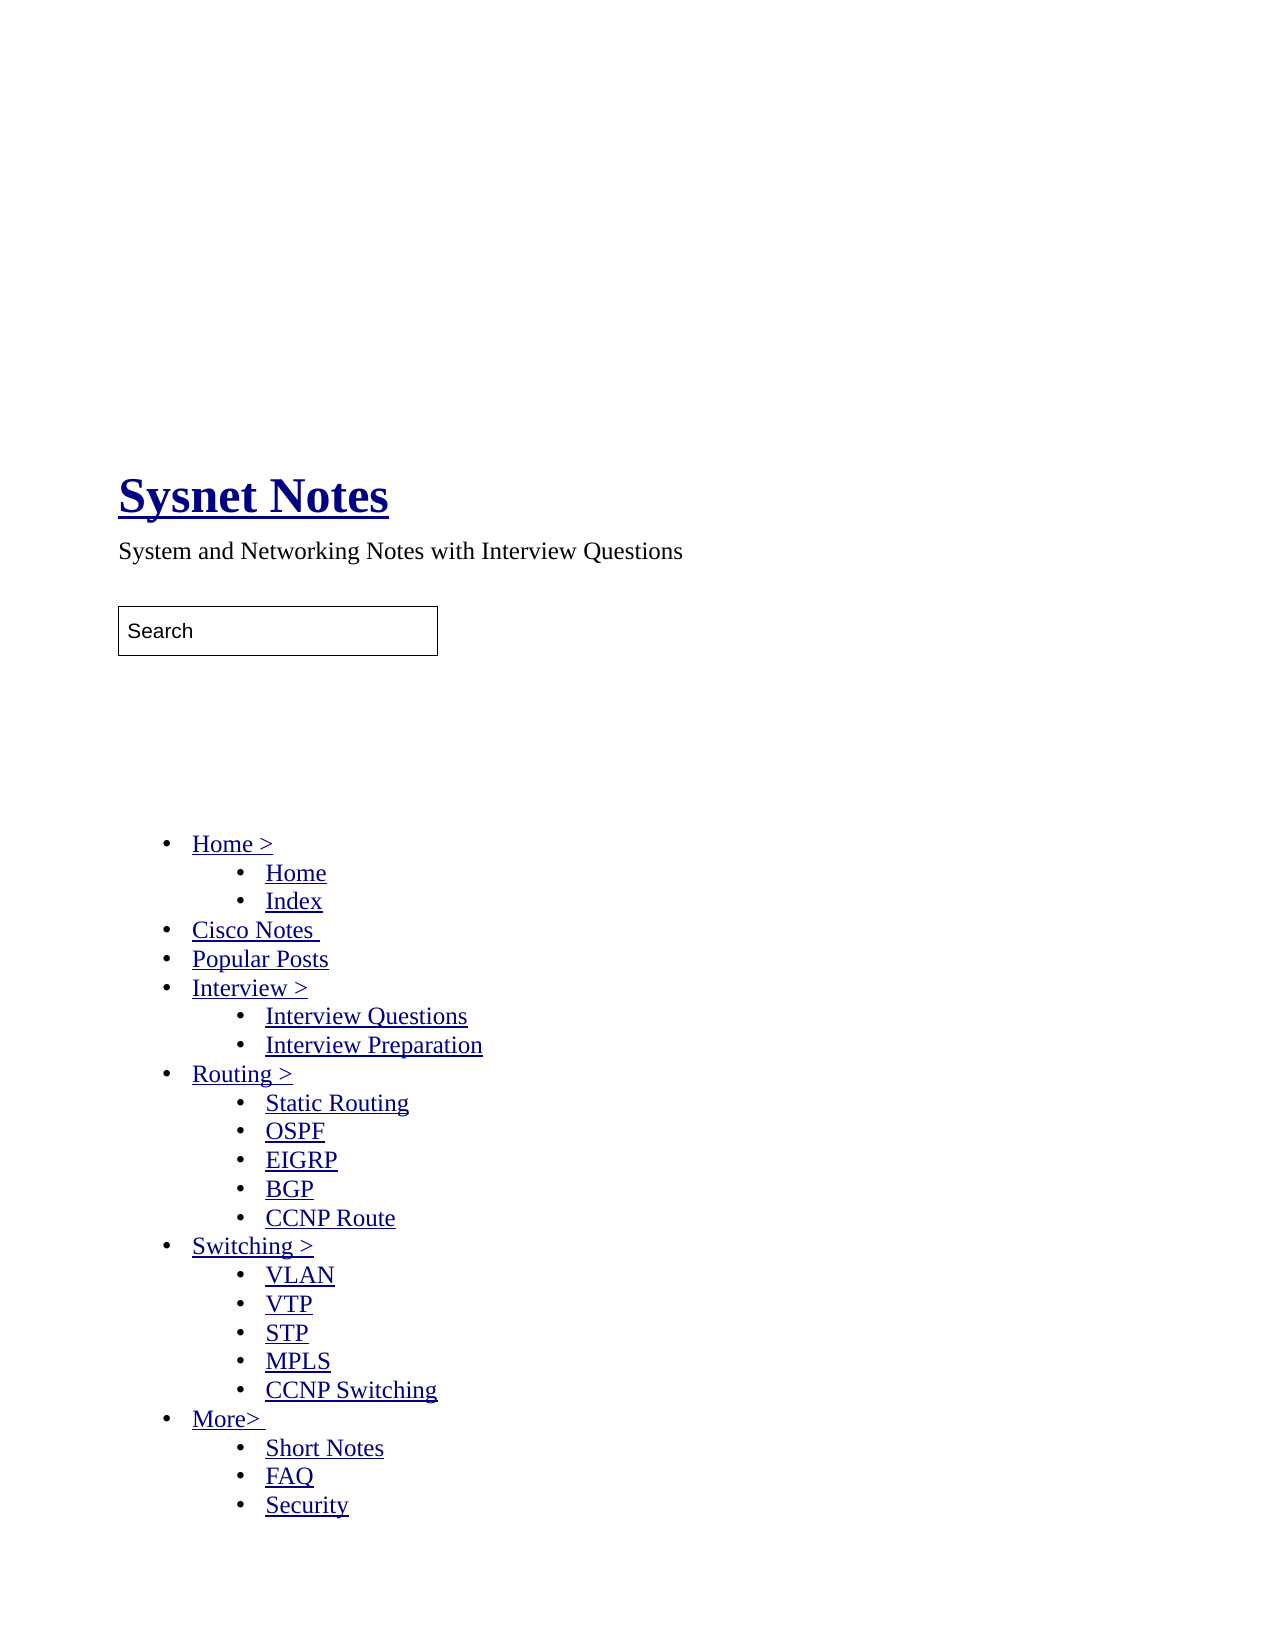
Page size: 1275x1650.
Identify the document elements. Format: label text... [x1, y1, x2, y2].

list CCNP Switching [236, 1375, 1157, 1404]
list VTP [236, 1289, 1157, 1318]
list BGP [236, 1174, 1157, 1203]
list Interview Questions [236, 1001, 1157, 1030]
list More> [162, 1404, 1157, 1433]
text System and Networking Notes with Interview Questions [118, 536, 1157, 565]
list Security [236, 1490, 1157, 1519]
list Short Notes [236, 1433, 1157, 1461]
list VLAN [236, 1260, 1157, 1289]
list STP [236, 1318, 1157, 1346]
list Home > [162, 829, 1157, 858]
list Interview > [162, 973, 1157, 1001]
list Popular Posts [162, 944, 1157, 973]
list Index [236, 886, 1157, 915]
list Interview Preparation [236, 1030, 1157, 1059]
list Switching > [162, 1231, 1157, 1260]
list EIGRP [236, 1145, 1157, 1174]
list Home [236, 858, 1157, 886]
list FAQ [236, 1461, 1157, 1490]
list OSPF [236, 1116, 1157, 1145]
list CCNP Route [236, 1203, 1157, 1231]
subtitle Sysnet Notes [118, 466, 1157, 524]
list MPLS [236, 1346, 1157, 1375]
list Routing > [162, 1059, 1157, 1088]
list Static Routing [236, 1088, 1157, 1116]
list Cisco Notes [162, 915, 1157, 944]
